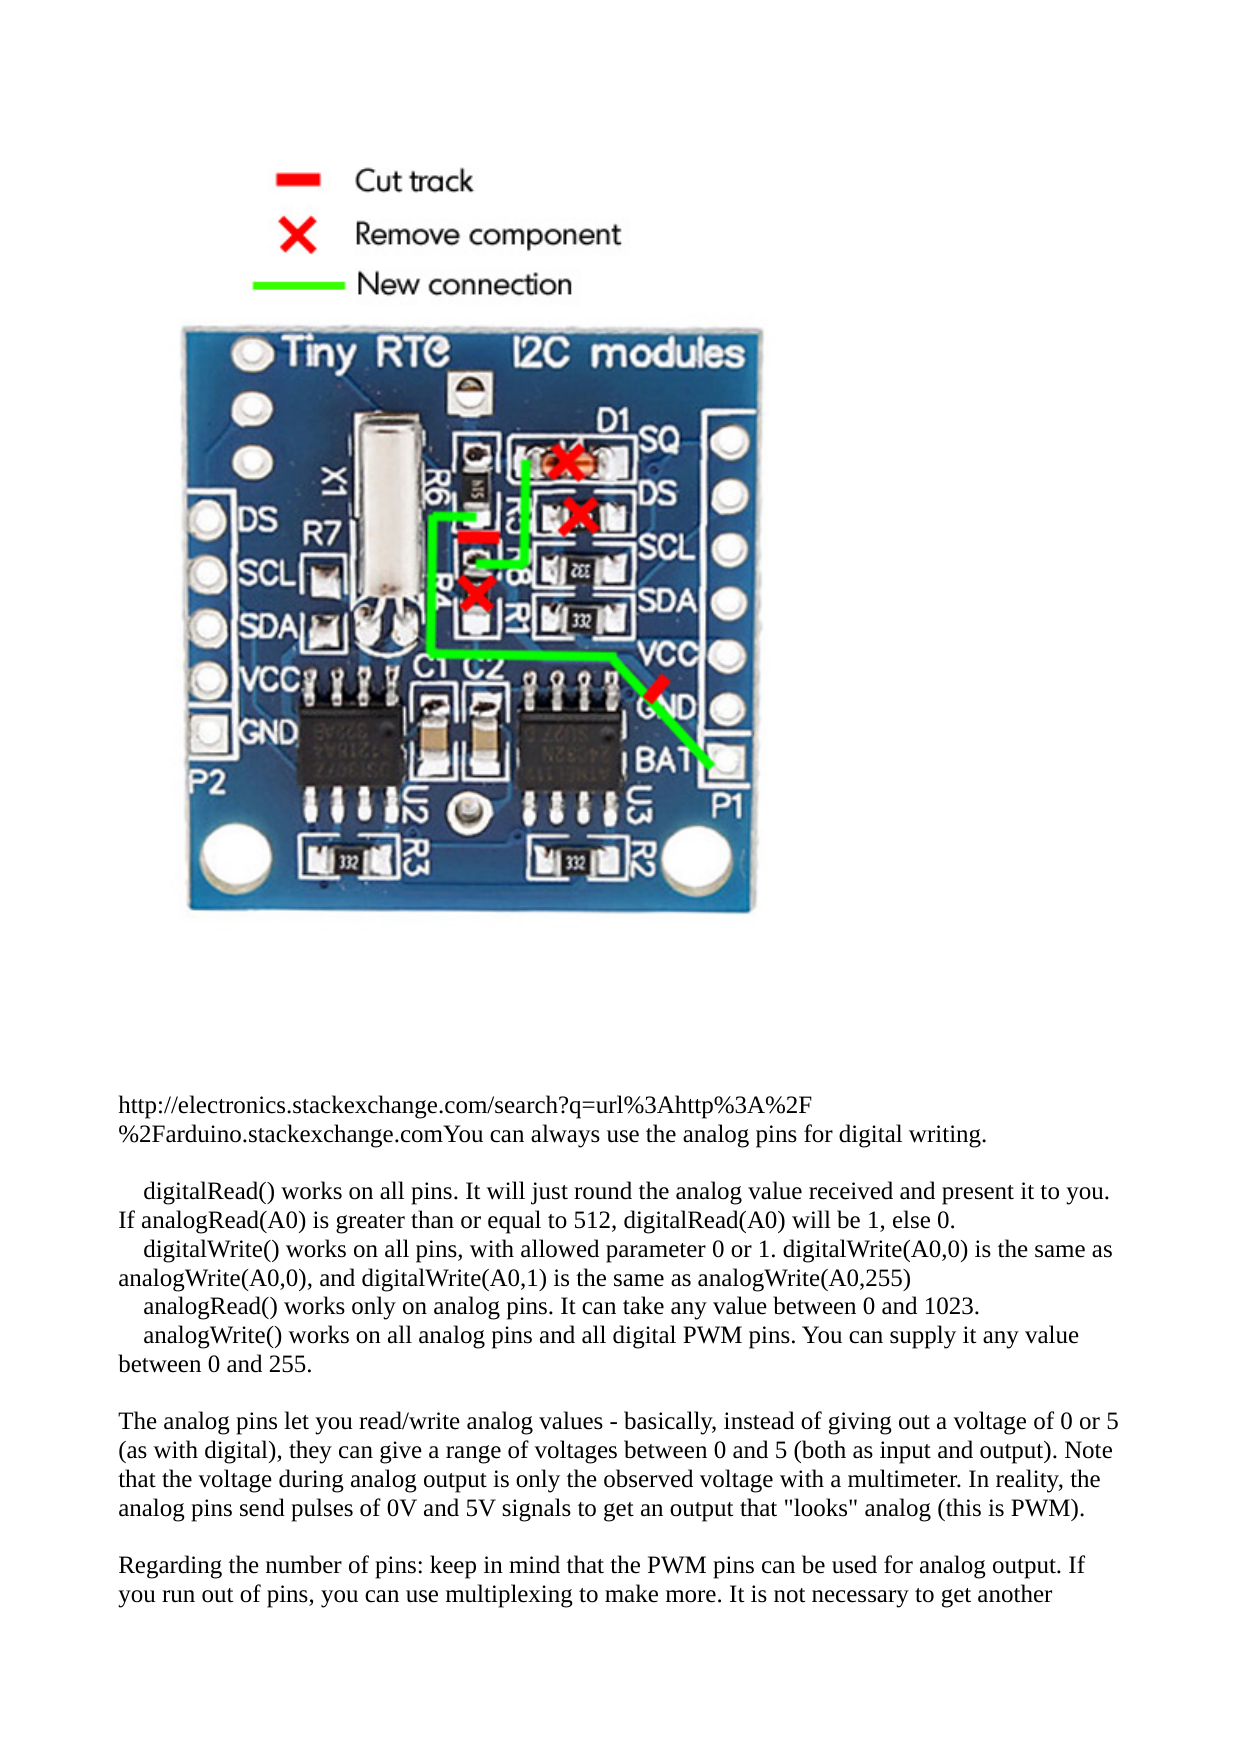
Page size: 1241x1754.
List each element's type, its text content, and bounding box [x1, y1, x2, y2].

text digitalWrite() works on all pins, with allowed parameter 0 or 1. digitalWrite(A0,0) is the same as analogWrite(A0,0), and digitalWrite(A0,1) is the same as analogWrite(A0,255) [118, 1234, 1122, 1291]
text digitalRead() works on all pins. It will just round the analog value received and present it to you. If analogRead(A0) is greater than or equal to 512, digitalRead(A0) will be 1, else 0. [118, 1176, 1122, 1234]
picture [118, 118, 859, 970]
text analogWrite() works on all analog pins and all digital PWM pins. You can supply it any value between 0 and 255. [118, 1320, 1122, 1378]
text Regarding the number of pins: keep in mind that the PWM pins can be used for analog output. If you run out of pins, you can use multiplexing to make more. It is not necessary to get another [118, 1550, 1122, 1608]
text http://electronics.stackexchange.com/search?q=url%3Ahttp%3A%2F%2Farduino.stackexchange.comYou can always use the analog pins for digital writing. [118, 1090, 1122, 1148]
text analogRead() works only on analog pins. It can take any value between 0 and 1023. [118, 1291, 1122, 1320]
text The analog pins let you read/write analog values - basically, instead of giving out a voltage of 0 or 5 (as with digital), they can give a range of voltages between 0 and 5 (both as input and output). Note that the voltage during analog output is only the observed voltage with a multimeter. In reality, the analog pins send pulses of 0V and 5V signals to get an output that "looks" analog (this is PWM). [118, 1406, 1122, 1521]
